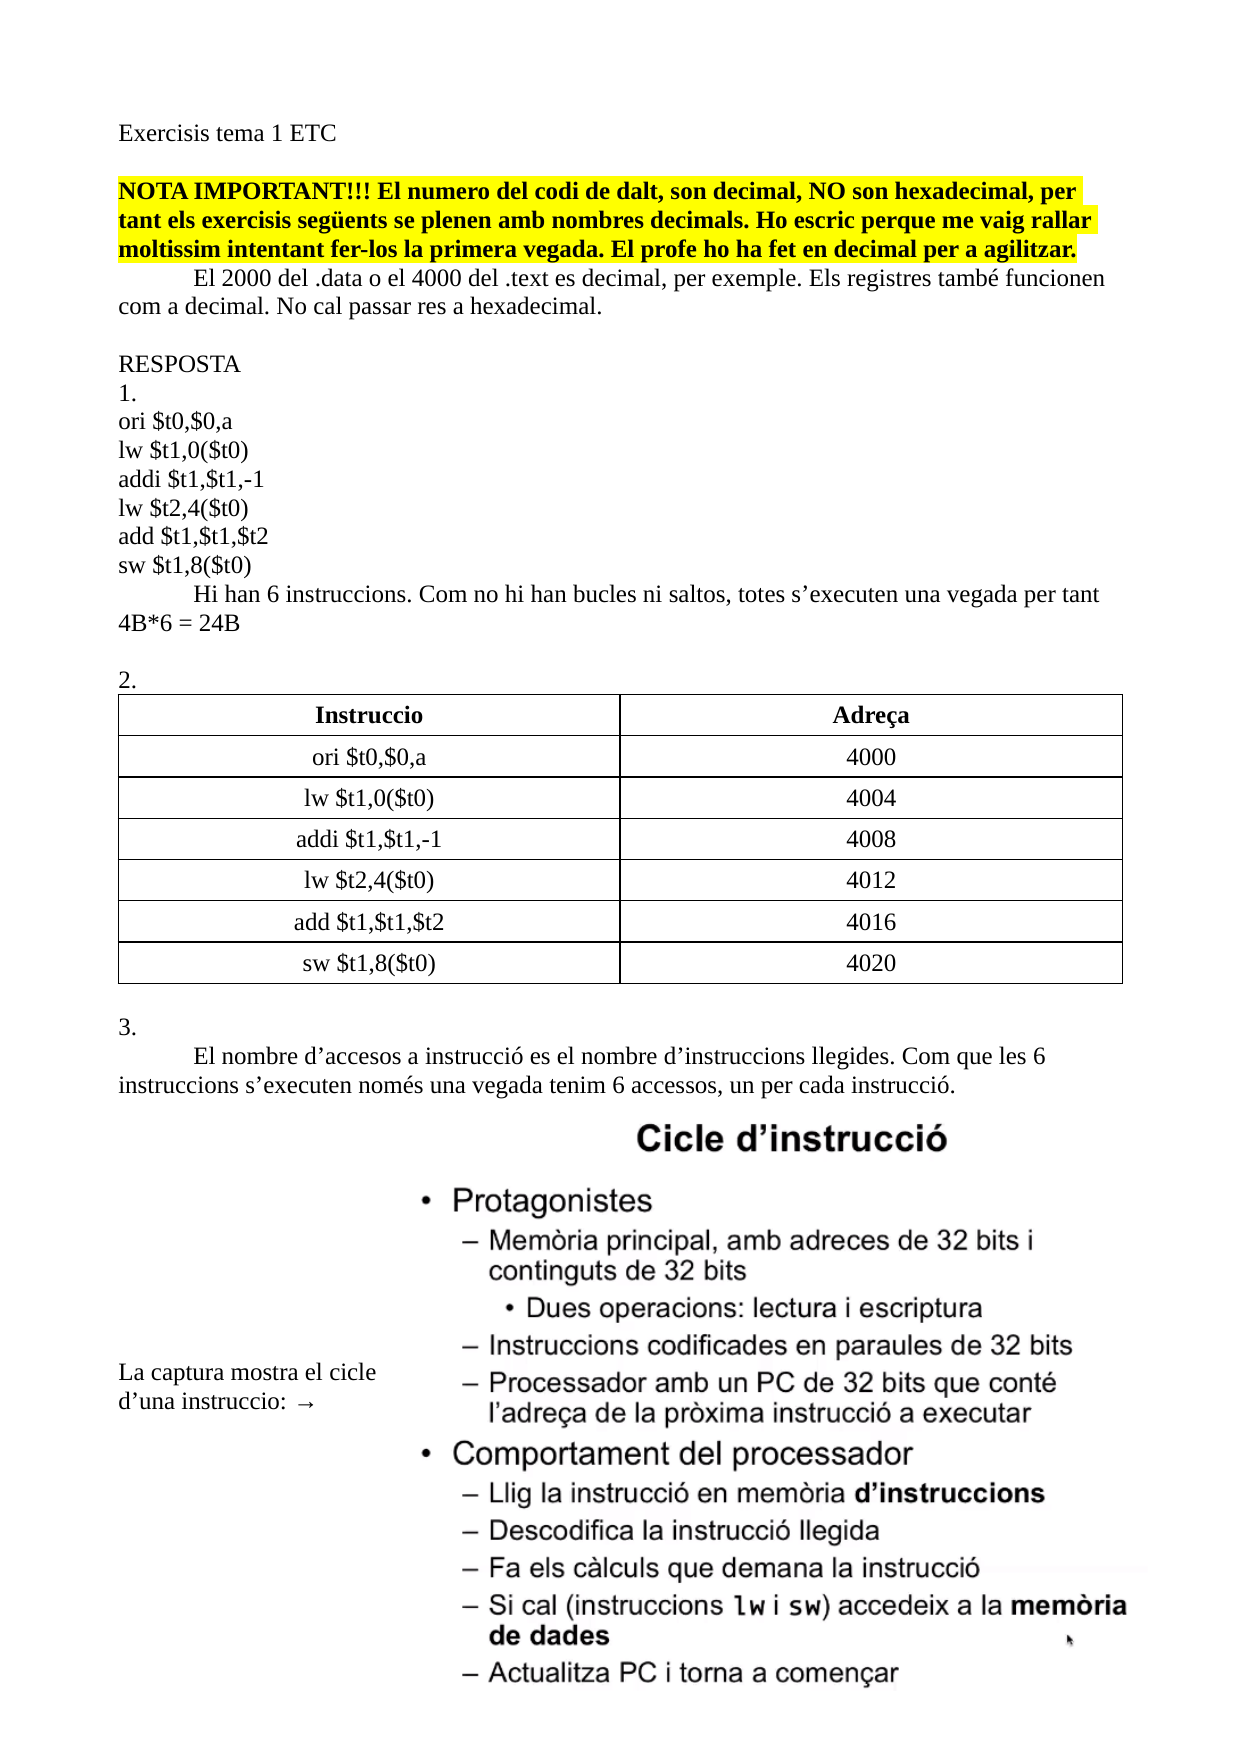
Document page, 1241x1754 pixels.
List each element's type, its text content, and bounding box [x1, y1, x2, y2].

table_cell 4000 [621, 736, 1122, 776]
text NOTA IMPORTANT!!! El numero del codi de dalt, son decimal, NO son hexadecimal, per tant els exercisis següents se plenen amb nombres decimals. Ho escric perque me vaig rallar moltissim intentant fer-los la primera vegada. El profe ho ha fet en decimal per a agilitzar. [118, 176, 1122, 263]
table_cell ori $t0,$0,a [119, 736, 619, 776]
text Hi han 6 instruccions. Com no hi han bucles ni saltos, totes s’executen una vegada per tant 4B*6 = 24B [118, 579, 1122, 636]
text El 2000 del .data o el 4000 del .text es decimal, per exemple. Els registres també funcionen com a decimal. No cal passar res a hexadecimal. [118, 263, 1122, 320]
table_cell lw $t2,4($t0) [119, 860, 619, 900]
text ori $t0,$0,a [118, 406, 1122, 435]
table_header Adreça [621, 695, 1122, 735]
table_cell 4004 [621, 778, 1122, 818]
text 1. [118, 378, 1122, 406]
text RESPOSTA [118, 349, 1122, 378]
text 3. [118, 1012, 1122, 1041]
text add $t1,$t1,$t2 [118, 521, 1122, 550]
table_cell lw $t1,0($t0) [119, 778, 619, 818]
text La captura mostra el cicle d’una instruccio: → [118, 1357, 402, 1415]
table_cell addi $t1,$t1,-1 [119, 819, 619, 859]
text lw $t2,4($t0) [118, 493, 1122, 521]
table_cell 4020 [621, 943, 1122, 983]
text sw $t1,8($t0) [118, 550, 1122, 579]
text El nombre d’accesos a instrucció es el nombre d’instruccions llegides. Com que les 6 instruccions s’executen només una vegada tenim 6 accessos, un per cada instrucció. [118, 1041, 1122, 1099]
text addi $t1,$t1,-1 [118, 464, 1122, 493]
text lw $t1,0($t0) [118, 435, 1122, 464]
text 2. [118, 665, 1122, 694]
table_cell 4016 [621, 901, 1122, 941]
table_cell 4008 [621, 819, 1122, 859]
table_cell add $t1,$t1,$t2 [119, 901, 619, 941]
table_cell sw $t1,8($t0) [119, 943, 619, 983]
table_cell 4012 [621, 860, 1122, 900]
picture [402, 1115, 1148, 1700]
table_header Instruccio [119, 695, 619, 735]
